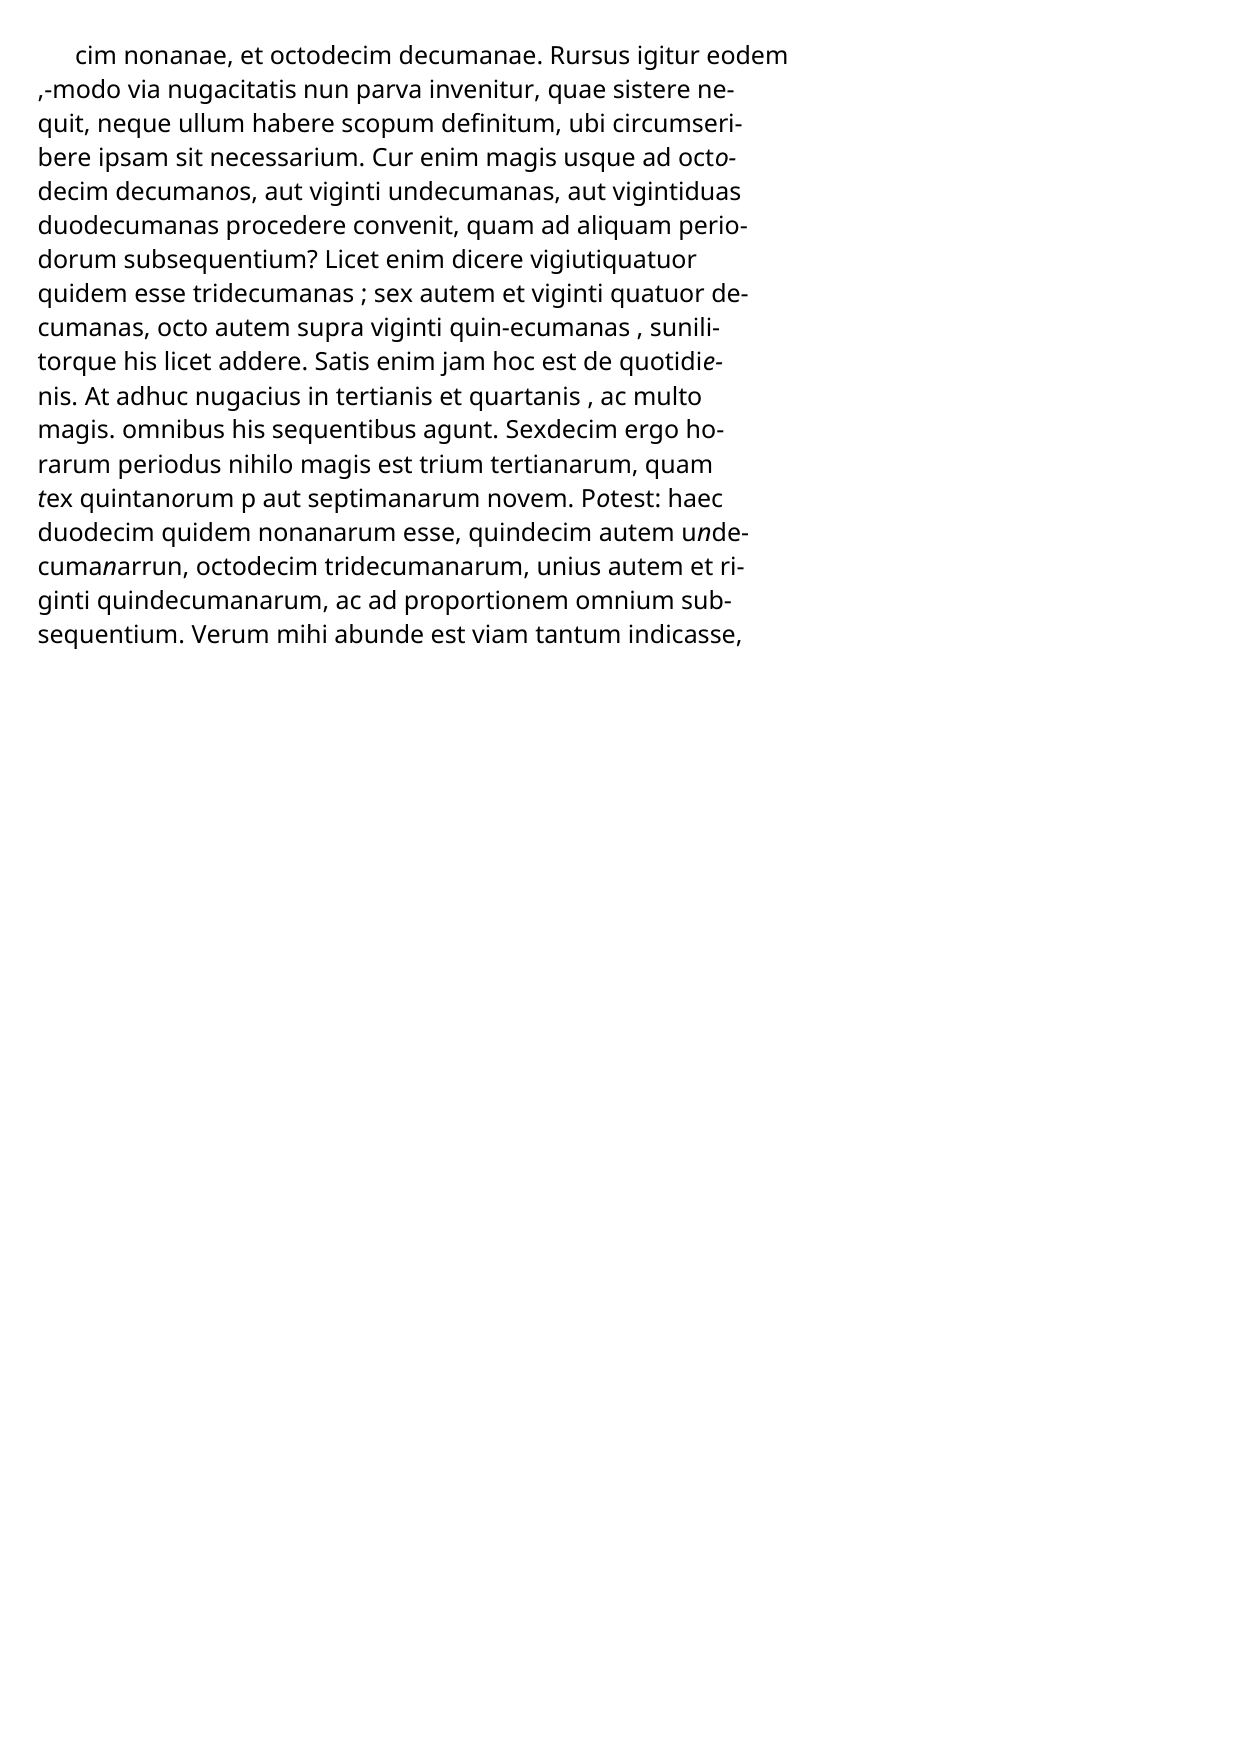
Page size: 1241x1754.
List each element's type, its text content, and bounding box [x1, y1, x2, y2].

text cim nonanae, et octodecim decumanae. Rursus igitur eodem ,-modo via nugacitatis nun parva invenitur, quae sistere ne- quit, neque ullum habere scopum definitum, ubi circumseri- bere ipsam sit necessarium. Cur enim magis usque ad octo- decim decumanos, aut viginti undecumanas, aut vigintiduas duodecumanas procedere convenit, quam ad aliquam perio- dorum subsequentium? Licet enim dicere vigiutiquatuor quidem esse tridecumanas ; sex autem et viginti quatuor de- cumanas, octo autem supra viginti quin-ecumanas , sunili- torque his licet addere. Satis enim jam hoc est de quotidie- nis. At adhuc nugacius in tertianis et quartanis , ac multo magis. omnibus his sequentibus agunt. Sexdecim ergo ho- rarum periodus nihilo magis est trium tertianarum, quam tex quintanorum p aut septimanarum novem. Potest: haec duodecim quidem nonanarum esse, quindecim autem unde- cumanarrun, octodecim tridecumanarum, unius autem et ri- ginti quindecumanarum, ac ad proportionem omnium sub- sequentium. Verum mihi abunde est viam tantum indicasse, [37, 37, 1203, 651]
